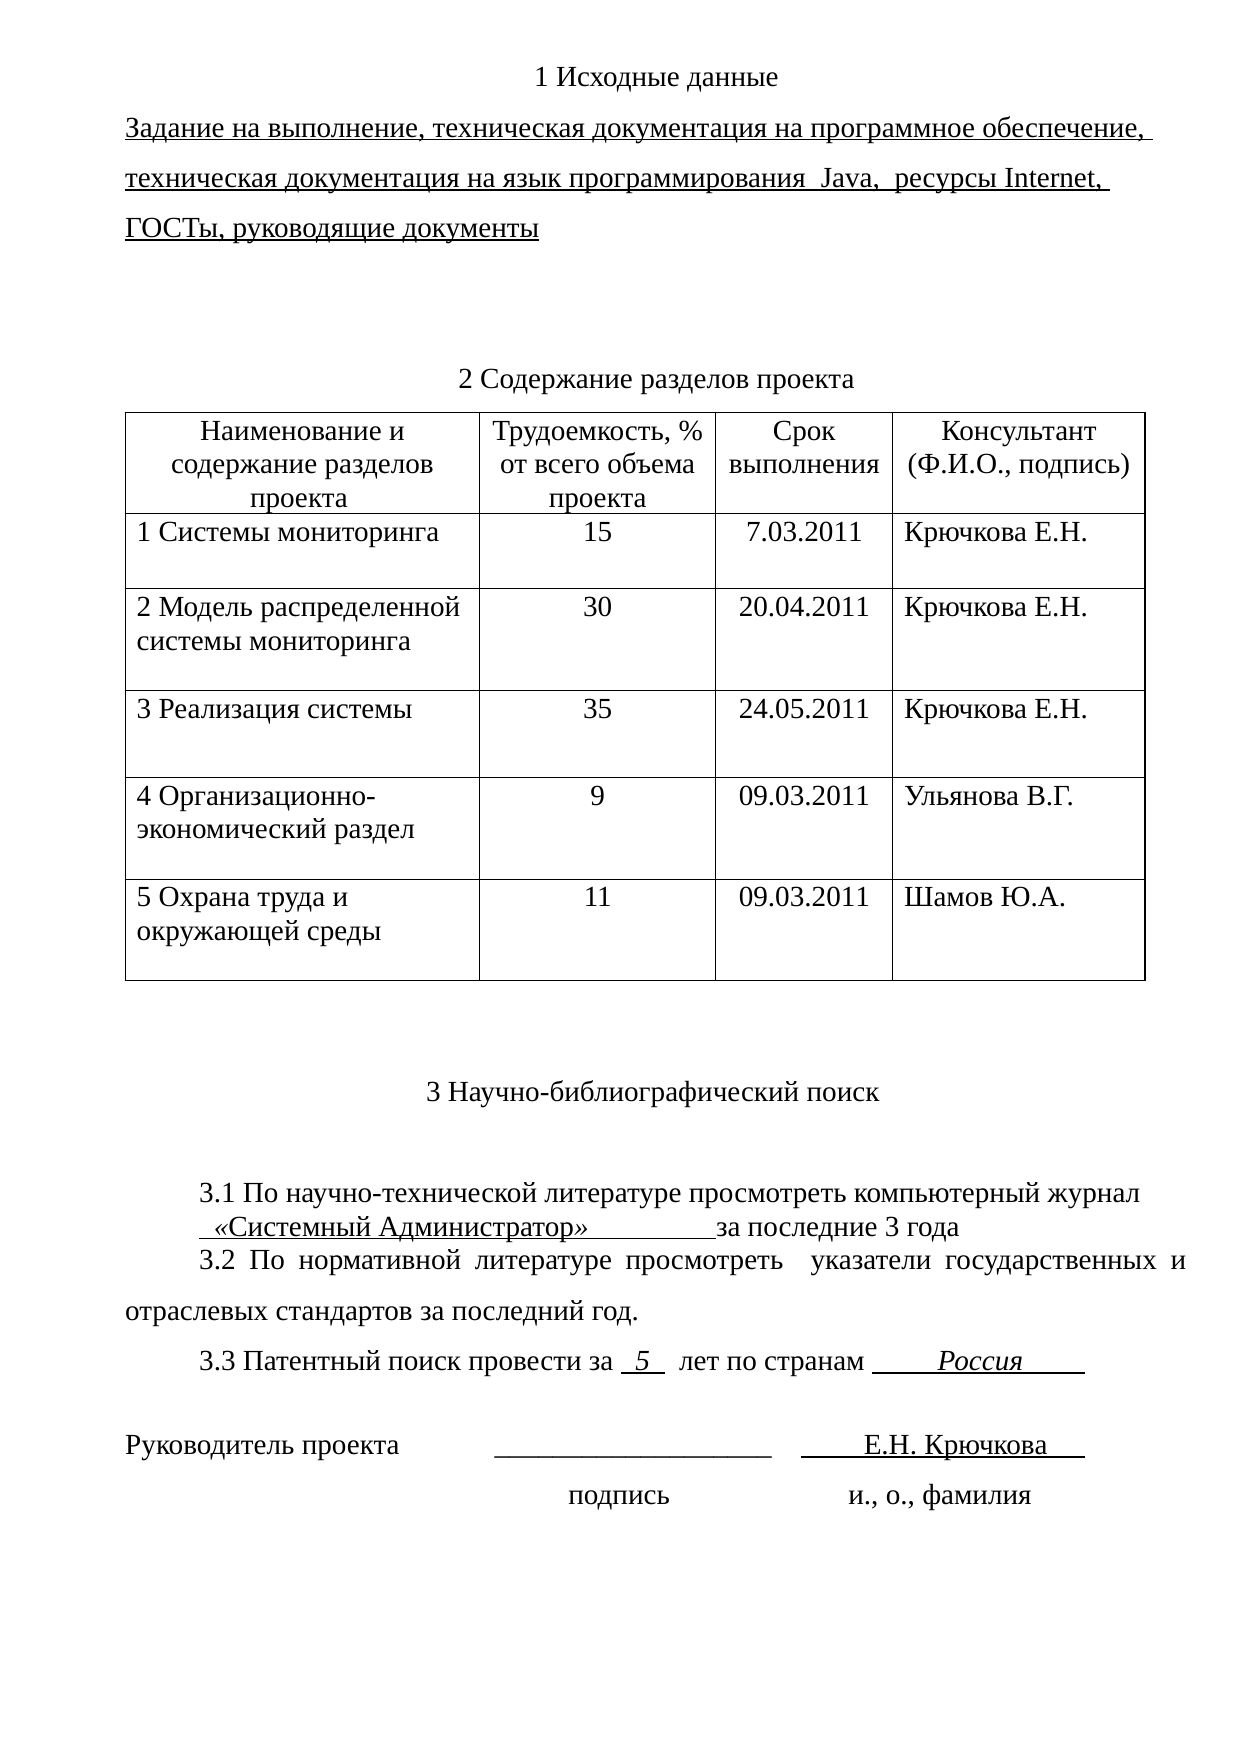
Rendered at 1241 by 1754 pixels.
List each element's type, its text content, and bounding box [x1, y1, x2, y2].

text 3.2 По нормативной литературе просмотреть указатели государственных и отраслевых стандартов за последний год. [125, 1242, 1187, 1326]
text 3.1 По научно-технической литературе просмотреть компьютерный журнал «Системный Администратор» за последние 3 года [125, 1175, 1187, 1242]
table_cell 1 Системы мониторинга [126, 514, 479, 588]
table_header Срок выполнения [716, 413, 892, 513]
table_cell 09.03.2011 [716, 880, 892, 980]
table_cell 11 [480, 880, 715, 980]
table_cell 09.03.2011 [716, 778, 892, 878]
table_cell 7.03.2011 [716, 514, 892, 588]
table_cell Крючкова Е.Н. [893, 514, 1144, 588]
table_cell 30 [480, 589, 715, 690]
table_cell Крючкова Е.Н. [893, 691, 1144, 777]
text 3.3 Патентный поиск провести за 5 лет по странам Россия [125, 1343, 1187, 1376]
table_cell 4 Организационно-экономический раздел [126, 778, 479, 878]
table_cell 35 [480, 691, 715, 777]
text Задание на выполнение, техническая документация на программное обеспечение, техническая документация на язык программирования Java, ресурсы Internet, ГОСТы, руководящие документы [125, 110, 1187, 244]
table_cell Ульянова В.Г. [893, 778, 1144, 878]
table_cell Крючкова Е.Н. [893, 589, 1144, 690]
text 1 Исходные данные [125, 59, 1187, 93]
table_cell 20.04.2011 [716, 589, 892, 690]
subtitle 2 Содержание разделов проекта [125, 361, 1187, 395]
table_cell Шамов Ю.А. [893, 880, 1144, 980]
table_cell 5 Охрана труда и окружающей среды [126, 880, 479, 980]
table_cell 3 Реализация системы [126, 691, 479, 777]
text подпись и., о., фамилия [125, 1477, 1187, 1511]
table_cell 24.05.2011 [716, 691, 892, 777]
table_cell 15 [480, 514, 715, 588]
table_cell 2 Модель распределенной системы мониторинга [126, 589, 479, 690]
table_header Наименование и содержание разделов проекта [126, 413, 479, 513]
table_header Консультант (Ф.И.О., подпись) [893, 413, 1144, 513]
table_header Трудоемкость, % от всего объема проекта [480, 413, 715, 513]
table_cell 9 [480, 778, 715, 878]
text Руководитель проекта ___________________ Е.Н. Крючкова [125, 1427, 1187, 1460]
subtitle 3 Научно-библиографический поиск [125, 1074, 1187, 1108]
